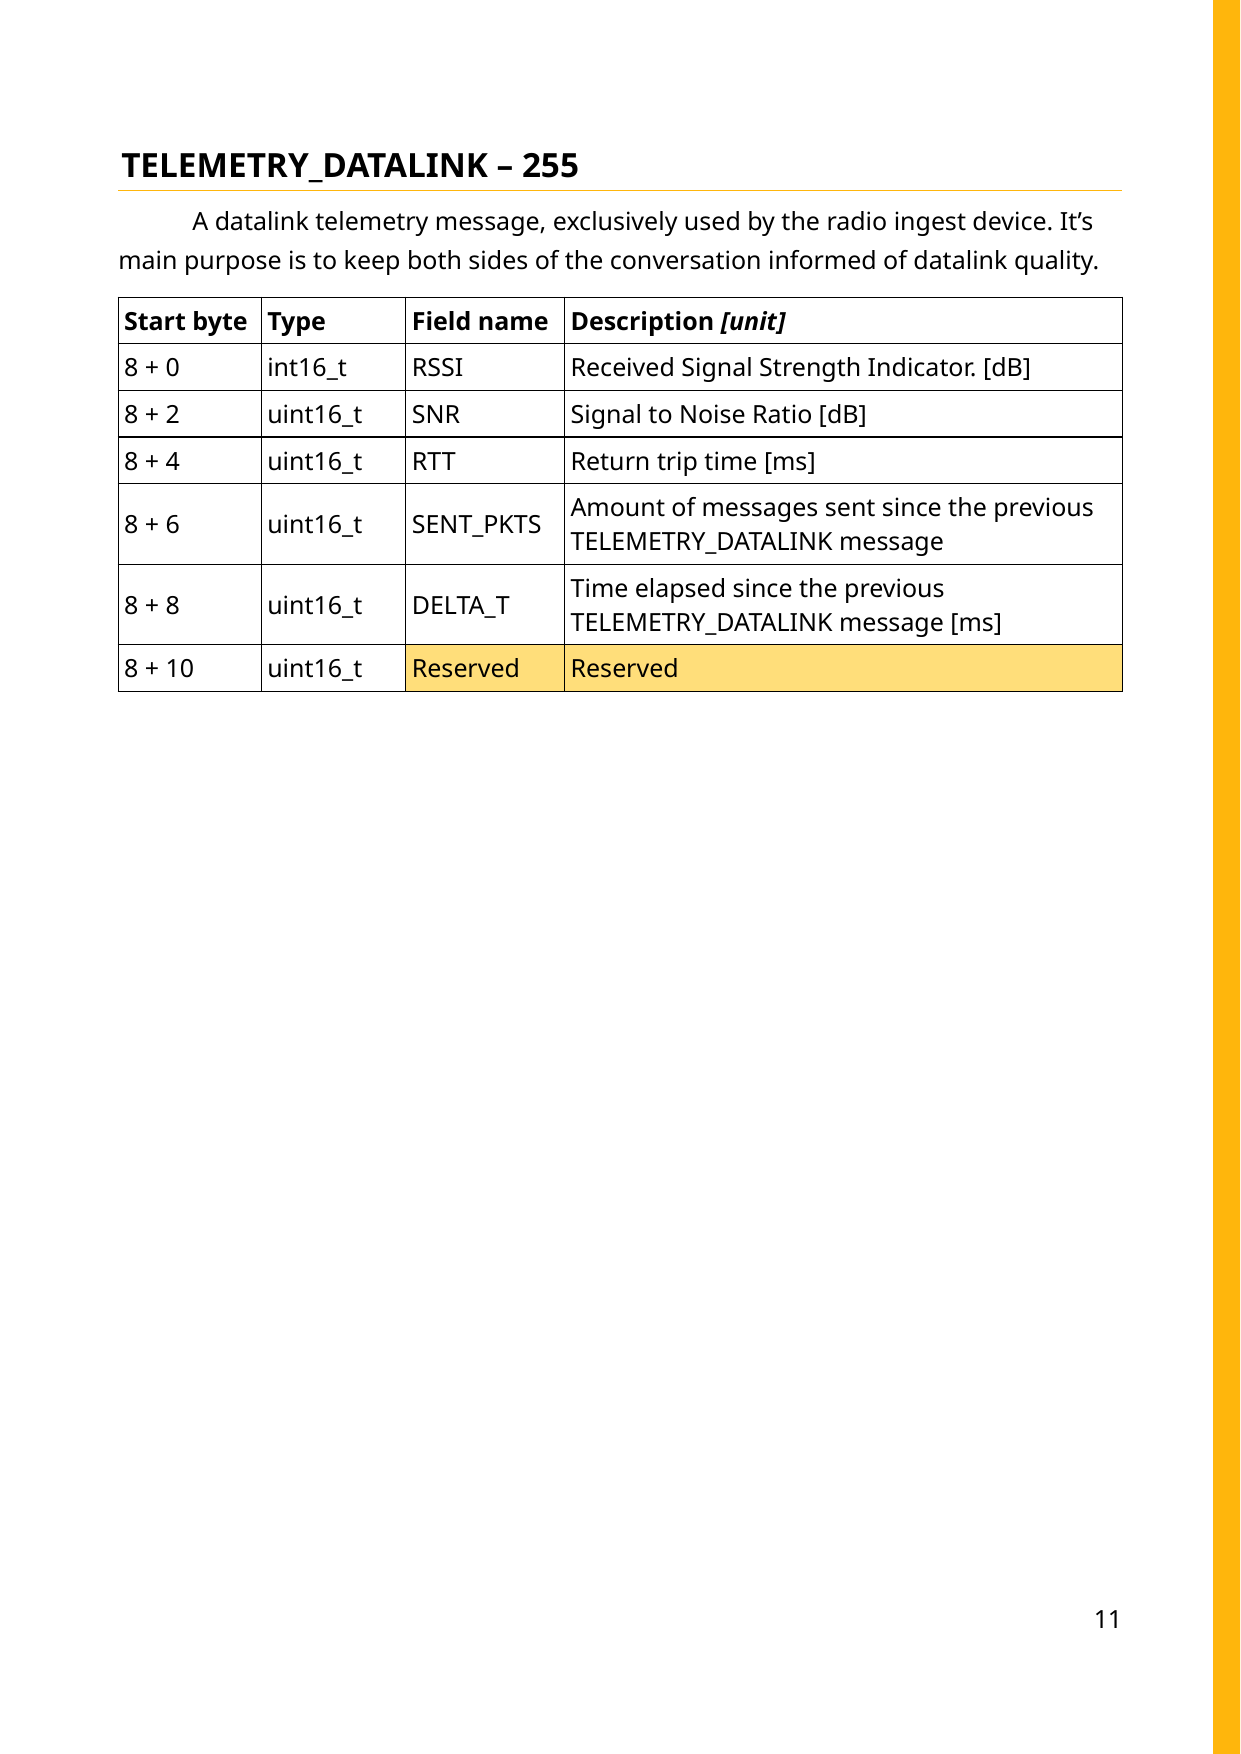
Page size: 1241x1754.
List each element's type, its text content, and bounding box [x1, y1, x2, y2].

table_cell Reserved [406, 645, 564, 691]
table_cell 8 + 6 [119, 484, 261, 563]
table_cell 8 + 2 [119, 391, 261, 436]
table_cell uint16_t [262, 391, 405, 436]
table_cell uint16_t [262, 565, 405, 644]
table_cell Signal to Noise Ratio [dB] [565, 391, 1122, 436]
table_cell SNR [406, 391, 564, 436]
table_cell Time elapsed since the previous TELEMETRY_DATALINK message [ms] [565, 565, 1122, 644]
table_cell uint16_t [262, 438, 405, 483]
table_header Field name [406, 298, 564, 343]
text A datalink telemetry message, exclusively used by the radio ingest device. It’s main purpose is to keep both sides of the conversation informed of datalink quality. [118, 204, 1122, 277]
table_cell Received Signal Strength Indicator. [dB] [565, 344, 1122, 390]
subtitle TELEMETRY_DATALINK – 255 [118, 139, 1122, 190]
table_cell 8 + 0 [119, 344, 261, 390]
table_cell 8 + 4 [119, 438, 261, 483]
table_cell DELTA_T [406, 565, 564, 644]
table_cell 8 + 8 [119, 565, 261, 644]
table_cell 8 + 10 [119, 645, 261, 691]
table_cell RTT [406, 438, 564, 483]
table_cell Amount of messages sent since the previous TELEMETRY_DATALINK message [565, 484, 1122, 563]
table_cell int16_t [262, 344, 405, 390]
table_cell RSSI [406, 344, 564, 390]
table_header Start byte [119, 298, 261, 343]
table_header Description [unit] [565, 298, 1122, 343]
table_cell uint16_t [262, 645, 405, 691]
table_cell Return trip time [ms] [565, 438, 1122, 483]
table_cell SENT_PKTS [406, 484, 564, 563]
table_header Type [262, 298, 405, 343]
table_cell uint16_t [262, 484, 405, 563]
table_cell Reserved [565, 645, 1122, 691]
